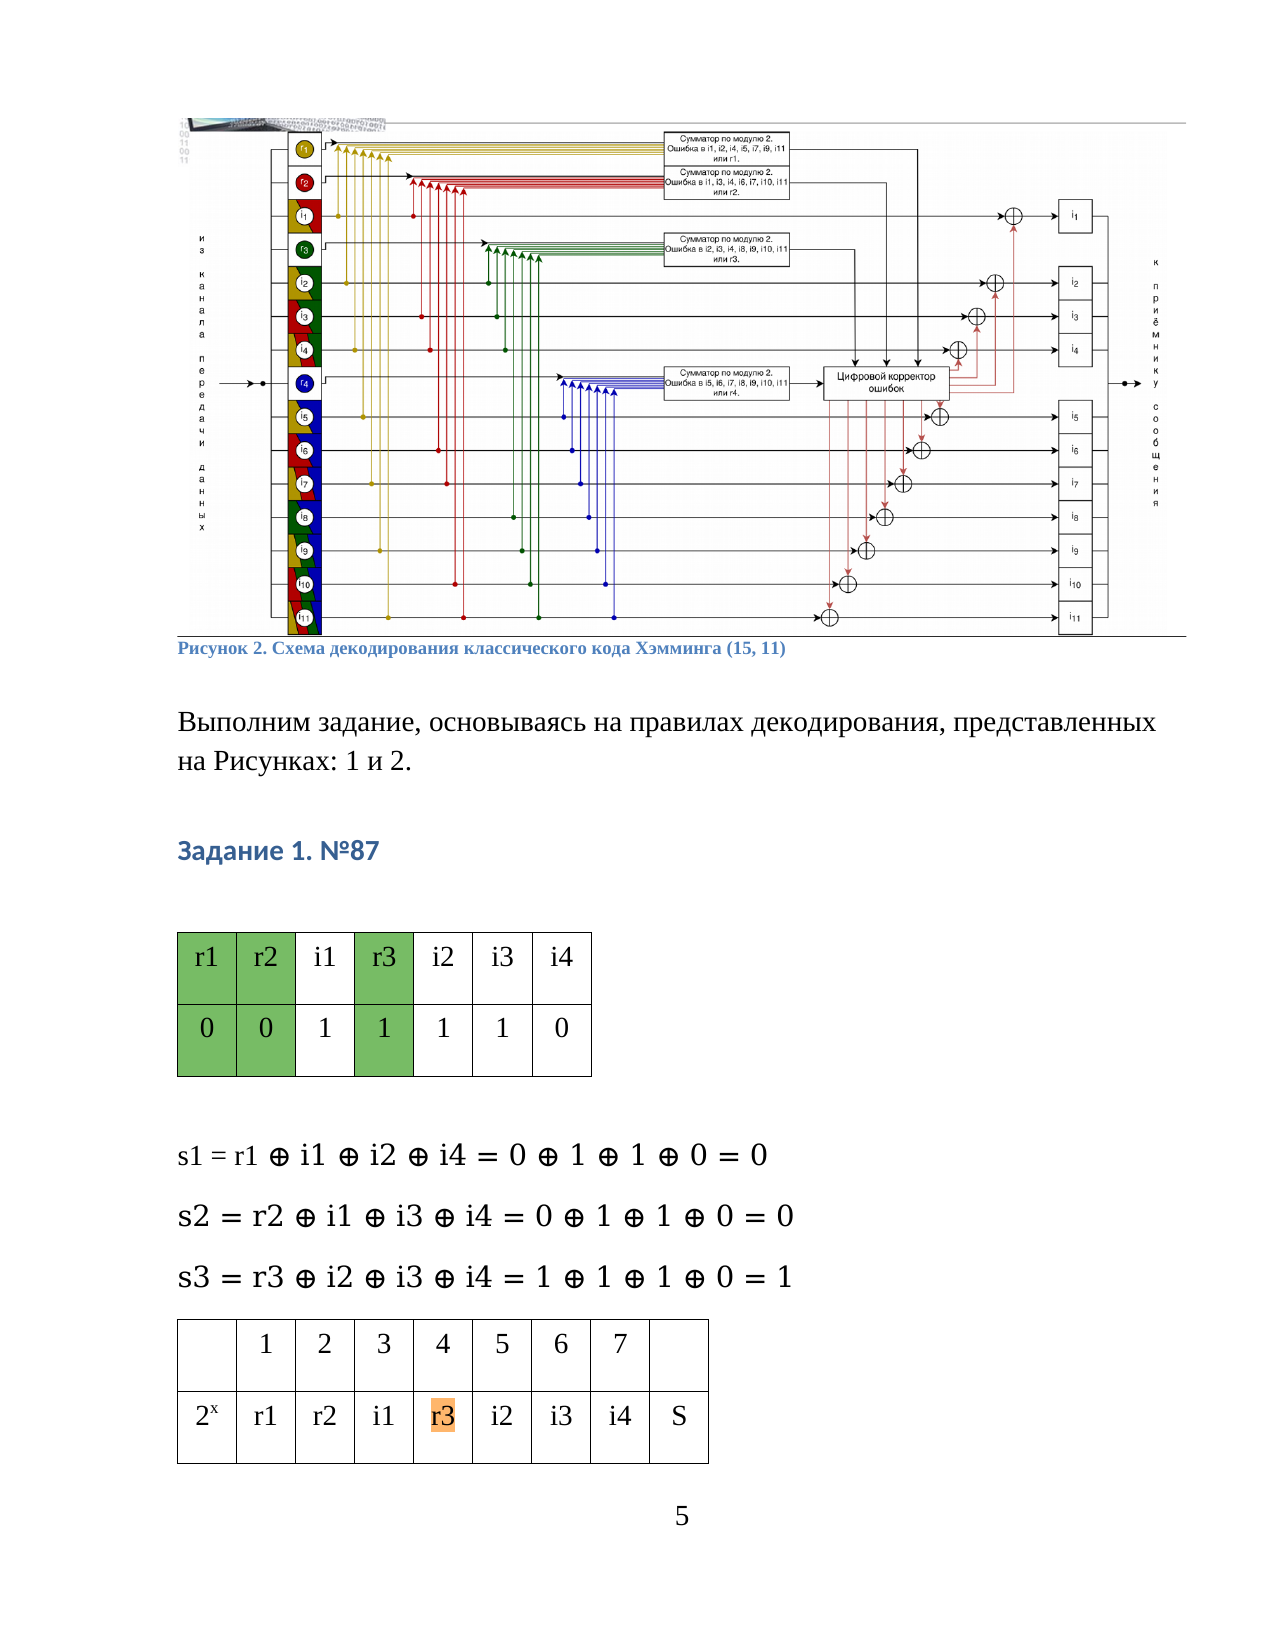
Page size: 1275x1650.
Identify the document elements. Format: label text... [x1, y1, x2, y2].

table_cell S [650, 1392, 708, 1463]
table_header 1 [237, 1320, 295, 1391]
table_cell 0 [178, 1005, 236, 1076]
table_header [178, 1320, 236, 1391]
table_header [650, 1320, 708, 1391]
table_header i3 [473, 933, 532, 1004]
table_cell 0 [237, 1005, 295, 1076]
table_header 7 [591, 1320, 649, 1391]
table_header 2 [296, 1320, 354, 1391]
table_header i2 [414, 933, 472, 1004]
table_cell r1 [237, 1392, 295, 1463]
table_header r1 [178, 933, 236, 1004]
table_cell 1 [473, 1005, 532, 1076]
table_header i1 [296, 933, 354, 1004]
table_cell 1 [296, 1005, 354, 1076]
text Выполним задание, основываясь на правилах декодирования, представленных на Рисунках: 1 и 2. [177, 704, 1186, 777]
table_cell r3 [414, 1392, 472, 1463]
table_header r3 [355, 933, 413, 1004]
table_header 5 [473, 1320, 531, 1391]
table_cell 1 [355, 1005, 413, 1076]
table_cell i2 [473, 1392, 531, 1463]
table_cell 1 [414, 1005, 472, 1076]
table_cell r2 [296, 1392, 354, 1463]
subtitle Задание 1. №87 [177, 832, 1186, 867]
table_cell i1 [355, 1392, 413, 1463]
text s2 = r2 ⊕ i1 ⊕ i3 ⊕ i4 = 0 ⊕ 1 ⊕ 1 ⊕ 0 = 0 [177, 1197, 1186, 1232]
text s3 = r3 ⊕ i2 ⊕ i3 ⊕ i4 = 1 ⊕ 1 ⊕ 1 ⊕ 0 = 1 [177, 1258, 1186, 1293]
picture [177, 118, 1187, 637]
table_cell i3 [532, 1392, 590, 1463]
table_header 3 [355, 1320, 413, 1391]
text Рисунок 2. Схема декодирования классического кода Хэмминга (15, 11) [177, 637, 1186, 658]
table_header r2 [237, 933, 295, 1004]
table_header 4 [414, 1320, 472, 1391]
table_cell 2x [178, 1392, 236, 1463]
table_header 6 [532, 1320, 590, 1391]
table_cell i4 [591, 1392, 649, 1463]
table_header i4 [533, 933, 591, 1004]
text s1 = r1 ⊕ i1 ⊕ i2 ⊕ i4 = 0 ⊕ 1 ⊕ 1 ⊕ 0 = 0 [177, 1136, 1186, 1171]
table_cell 0 [533, 1005, 591, 1076]
